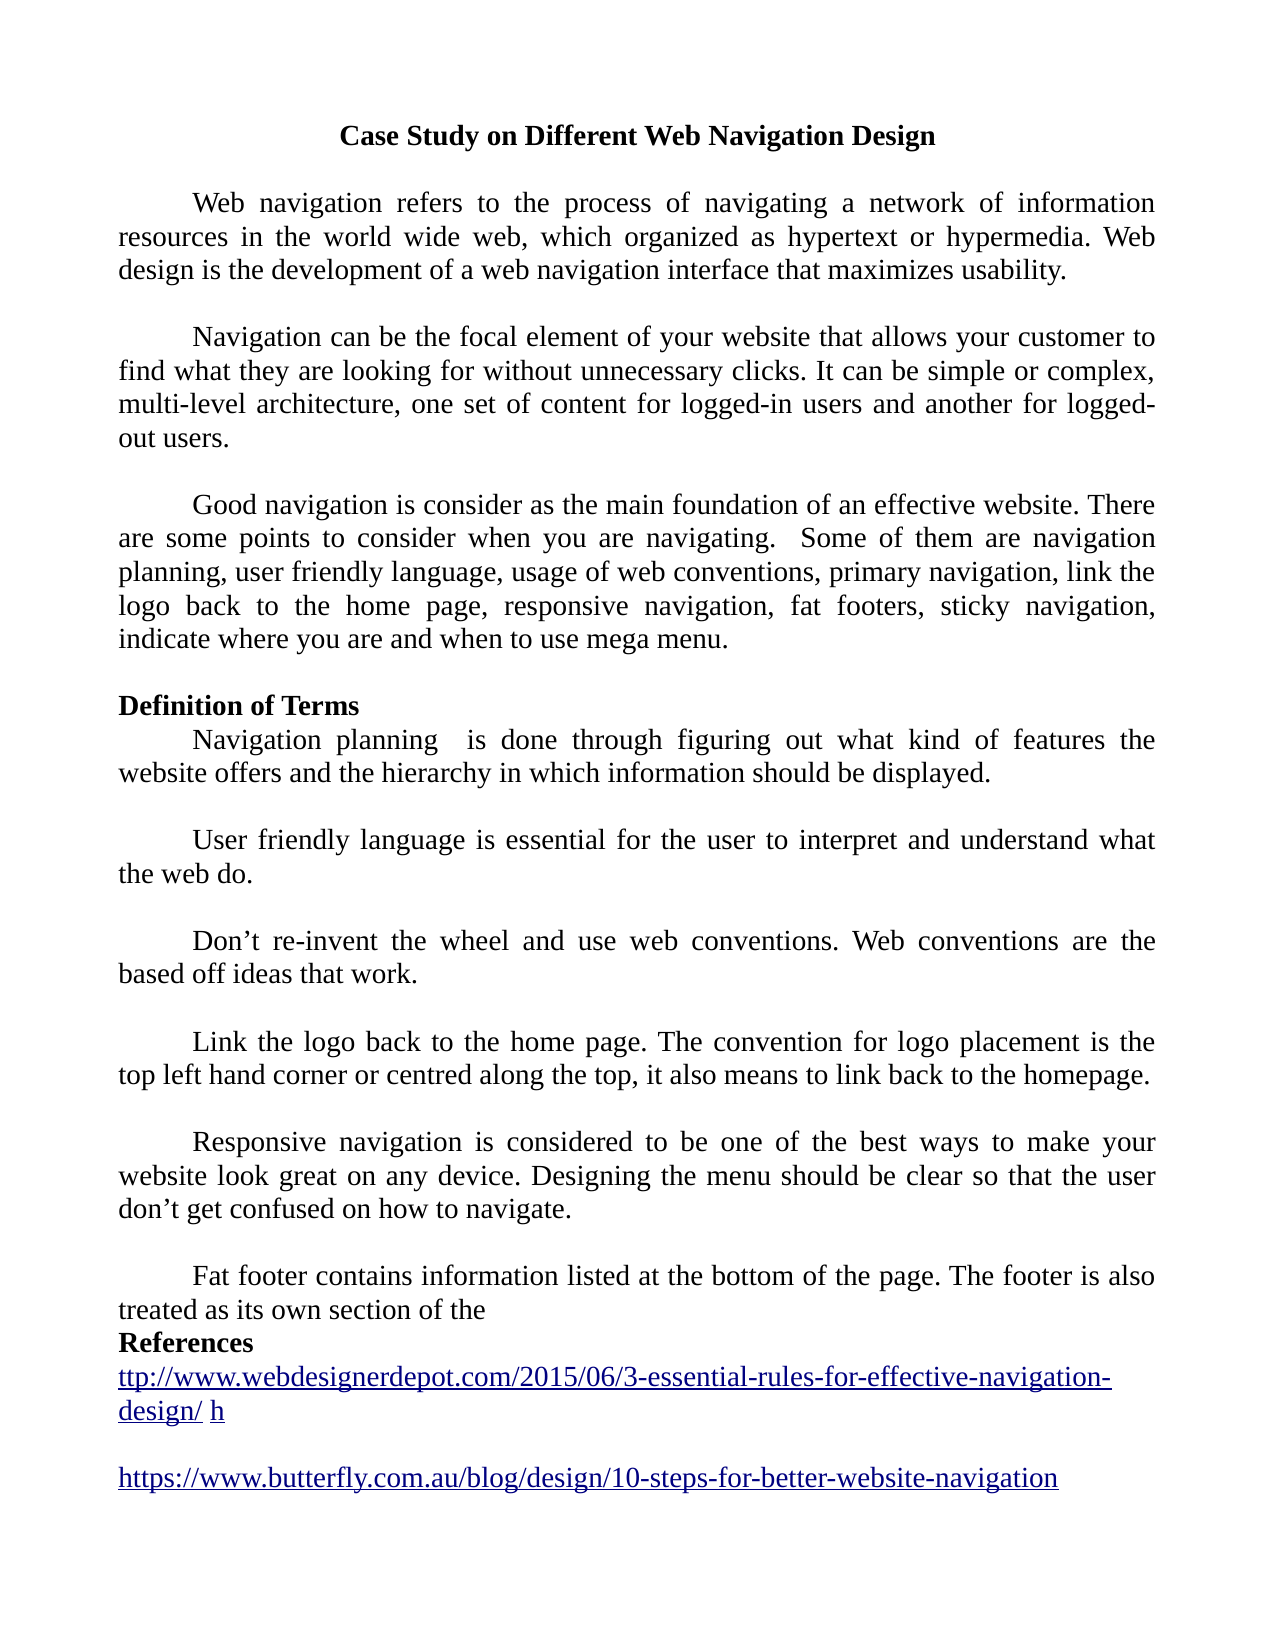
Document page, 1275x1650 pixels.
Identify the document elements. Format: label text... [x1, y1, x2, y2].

text User friendly language is essential for the user to interpret and understand what the web do. [118, 822, 1157, 889]
text Case Study on Different Web Navigation Design [118, 118, 1157, 152]
text Good navigation is consider as the main foundation of an effective website. There are some points to consider when you are navigating. Some of them are navigation planning, user friendly language, usage of web conventions, primary navigation, link the logo back to the home page, responsive navigation, fat footers, sticky navigation, indicate where you are and when to use mega menu. [118, 487, 1157, 655]
text Web navigation refers to the process of navigating a network of information resources in the world wide web, which organized as hypertext or hypermedia. Web design is the development of a web navigation interface that maximizes usability. [118, 185, 1157, 286]
text Navigation can be the focal element of your website that allows your customer to find what they are looking for without unnecessary clicks. It can be simple or complex, multi-level architecture, one set of content for logged-in users and another for logged-out users. [118, 319, 1157, 453]
text Don’t re-invent the wheel and use web conventions. Web conventions are the based off ideas that work. [118, 923, 1157, 990]
text Fat footer contains information listed at the bottom of the page. The footer is also treated as its own section of the [118, 1258, 1157, 1326]
text Responsive navigation is considered to be one of the best ways to make your website look great on any device. Designing the menu should be clear so that the user don’t get confused on how to navigate. [118, 1124, 1157, 1225]
text Definition of Terms [118, 688, 1157, 722]
text Navigation planning is done through figuring out what kind of features the website offers and the hierarchy in which information should be displayed. [118, 722, 1157, 789]
text ttp://www.webdesignerdepot.com/2015/06/3-essential-rules-for-effective-navigation-design/ h [118, 1359, 1157, 1426]
text References [118, 1326, 1157, 1359]
text https://www.butterfly.com.au/blog/design/10-steps-for-better-website-navigation [118, 1460, 1157, 1493]
text Link the logo back to the home page. The convention for logo placement is the top left hand corner or centred along the top, it also means to link back to the homepage. [118, 1024, 1157, 1091]
